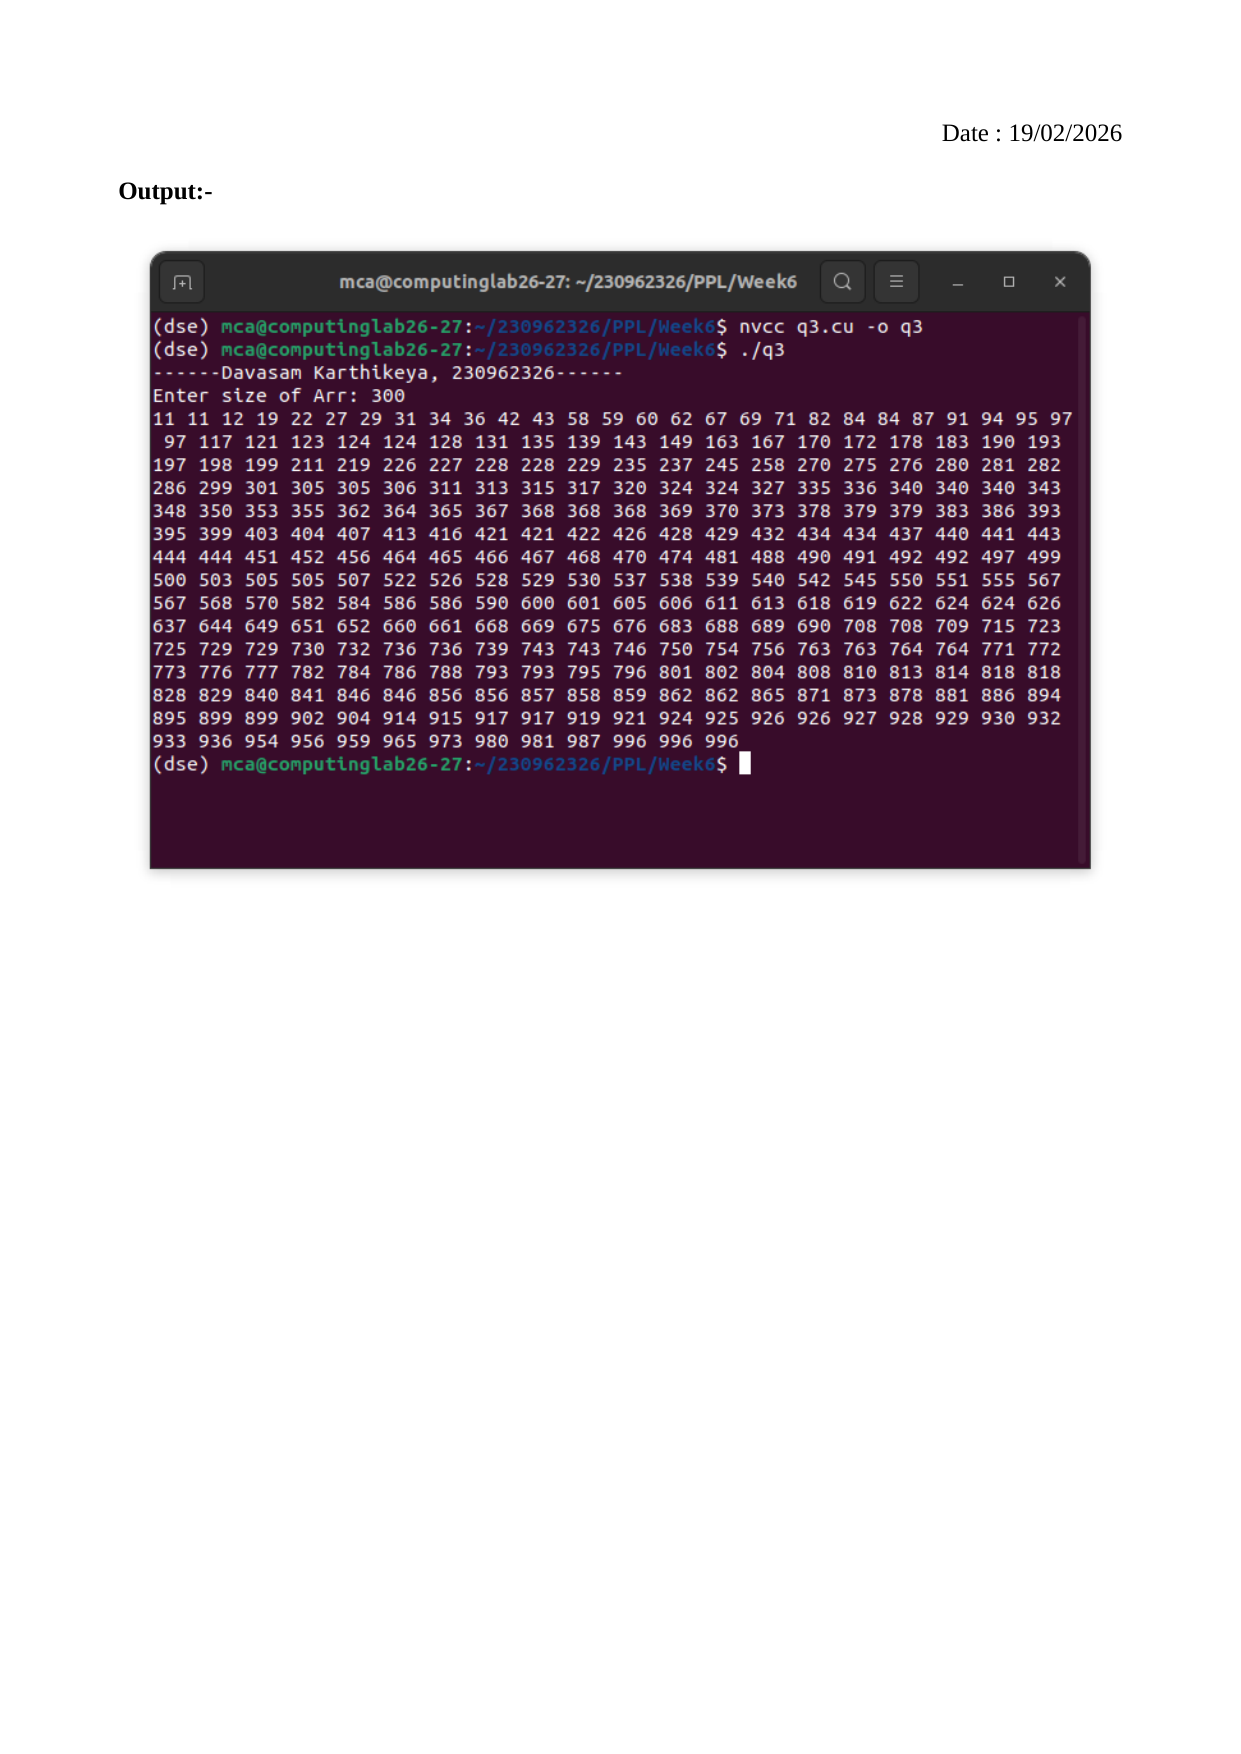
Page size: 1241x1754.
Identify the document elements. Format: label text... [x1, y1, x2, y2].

picture [118, 223, 1123, 905]
text Output:- [118, 176, 1122, 205]
